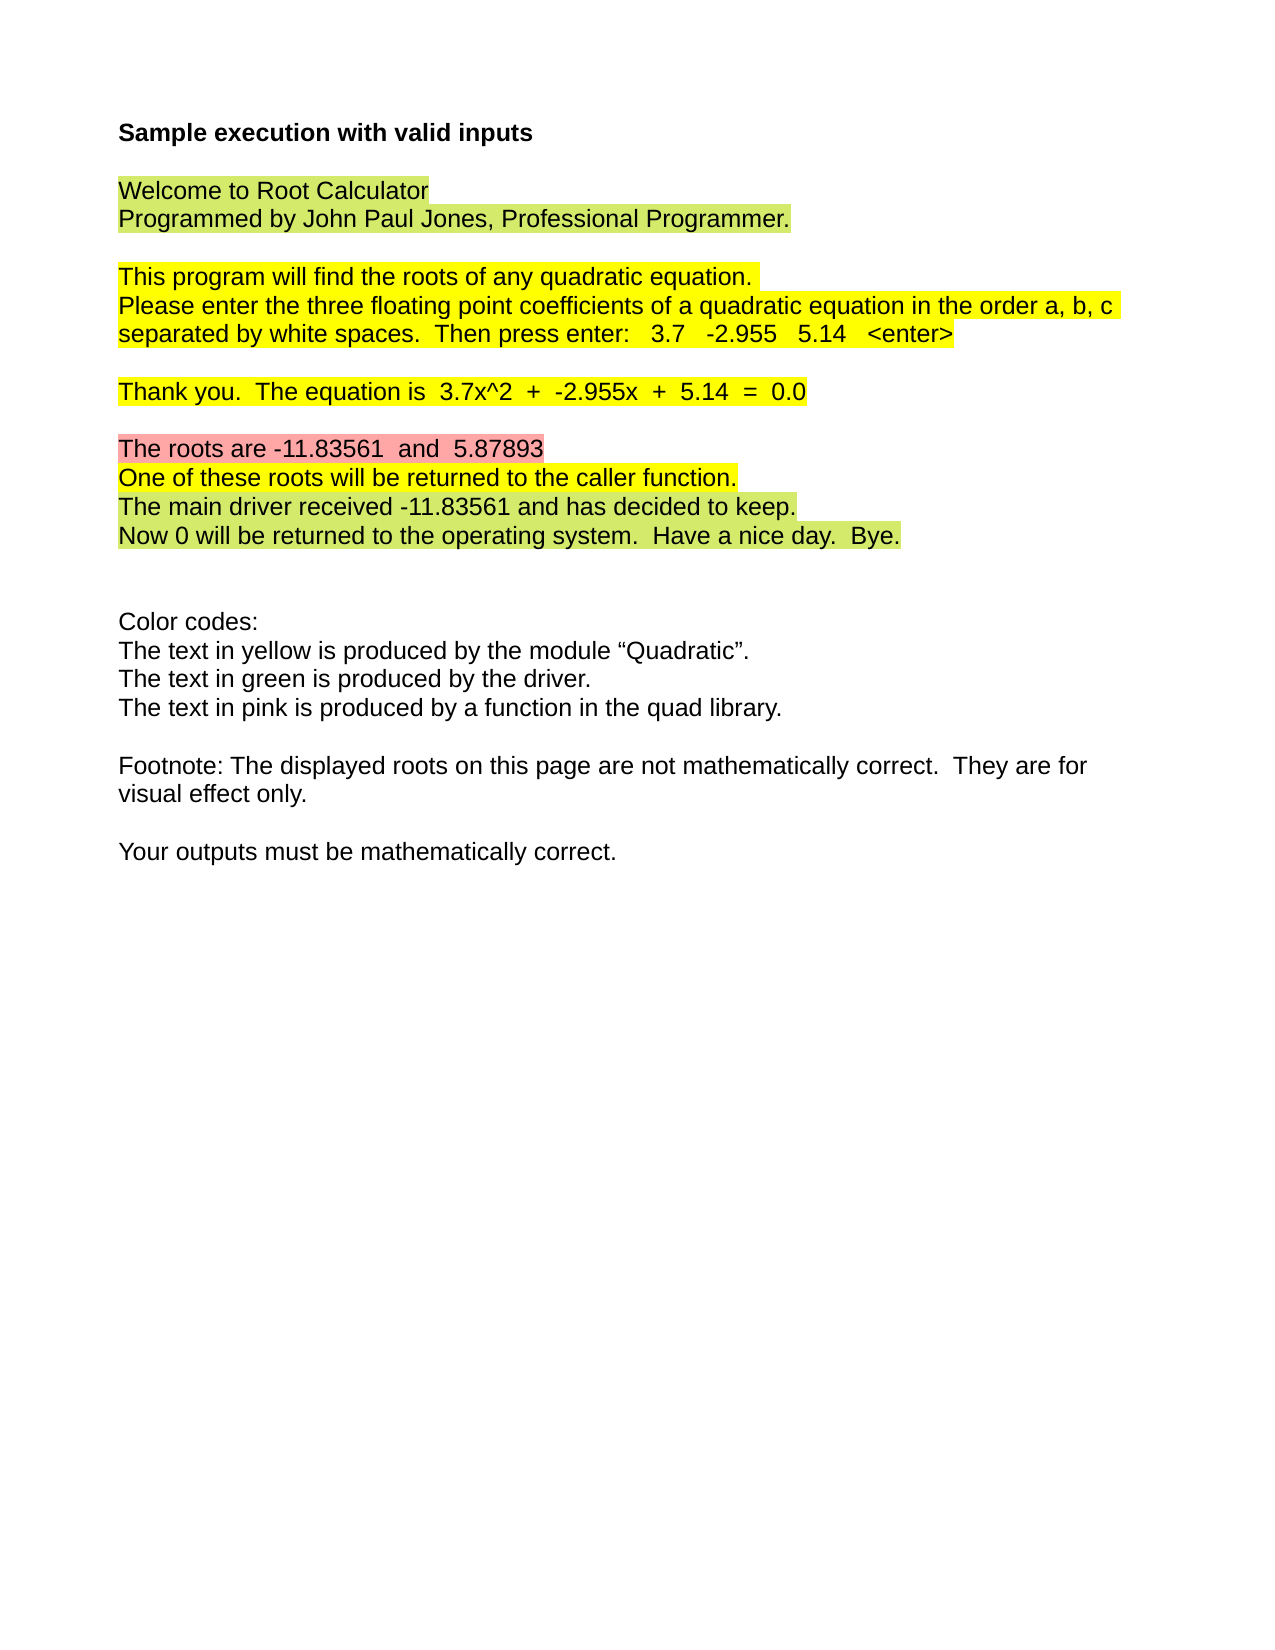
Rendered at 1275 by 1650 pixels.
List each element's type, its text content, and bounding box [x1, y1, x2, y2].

text This program will find the roots of any quadratic equation. [118, 262, 1157, 291]
text Welcome to Root Calculator [118, 176, 1157, 204]
text Footnote: The displayed roots on this page are not mathematically correct. They are for visual effect only. [118, 751, 1157, 808]
text The roots are -11.83561 and 5.87893 [118, 434, 1157, 463]
text Thank you. The equation is 3.7x^2 + -2.955x + 5.14 = 0.0 [118, 377, 1157, 406]
text The text in green is produced by the driver. [118, 664, 1157, 693]
text Color codes: [118, 607, 1157, 636]
text One of these roots will be returned to the caller function. [118, 463, 1157, 492]
text Programmed by John Paul Jones, Professional Programmer. [118, 204, 1157, 233]
text The text in pink is produced by a function in the quad library. [118, 693, 1157, 722]
text The main driver received -11.83561 and has decided to keep. [118, 492, 1157, 521]
text Sample execution with valid inputs [118, 118, 1157, 147]
text Your outputs must be mathematically correct. [118, 837, 1157, 866]
text Please enter the three floating point coefficients of a quadratic equation in the order a, b, c separated by white spaces. Then press enter: 3.7 -2.955 5.14 <enter> [118, 291, 1157, 348]
text Now 0 will be returned to the operating system. Have a nice day. Bye. [118, 521, 1157, 549]
text The text in yellow is produced by the module “Quadratic”. [118, 636, 1157, 664]
